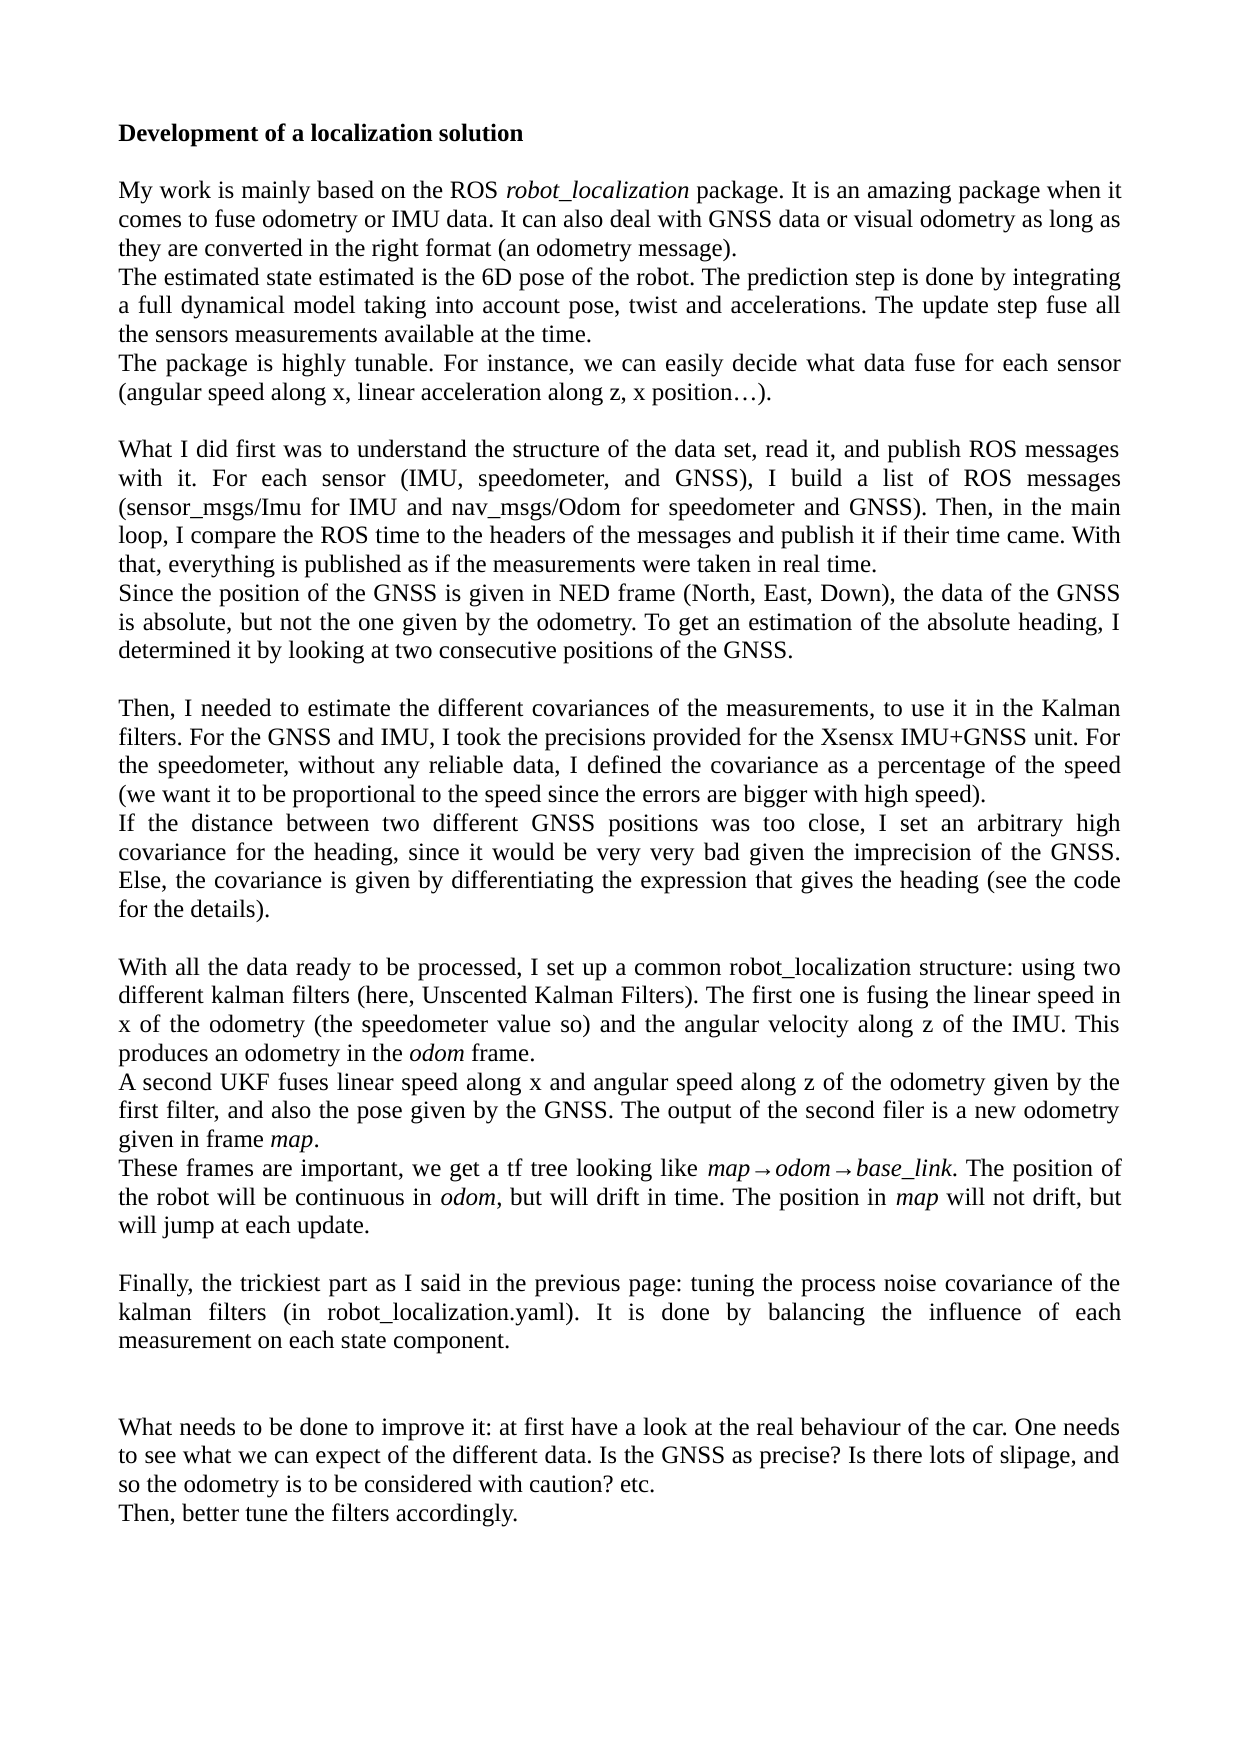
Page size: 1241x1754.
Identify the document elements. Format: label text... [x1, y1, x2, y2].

text With all the data ready to be processed, I set up a common robot_localization structure: using two different kalman filters (here, Unscented Kalman Filters). The first one is fusing the linear speed in x of the odometry (the speedometer value so) and the angular velocity along z of the IMU. This produces an odometry in the odom frame. [118, 952, 1122, 1067]
text If the distance between two different GNSS positions was too close, I set an arbitrary high covariance for the heading, since it would be very very bad given the imprecision of the GNSS. Else, the covariance is given by differentiating the expression that gives the heading (see the code for the details). [118, 808, 1122, 923]
text What needs to be done to improve it: at first have a look at the real behaviour of the car. One needs to see what we can expect of the different data. Is the GNSS as precise? Is there lots of slipage, and so the odometry is to be considered with caution? etc. [118, 1412, 1122, 1498]
text Since the position of the GNSS is given in NED frame (North, East, Down), the data of the GNSS is absolute, but not the one given by the odometry. To get an estimation of the absolute heading, I determined it by looking at two consecutive positions of the GNSS. [118, 578, 1122, 664]
text Finally, the trickiest part as I said in the previous page: tuning the process noise covariance of the kalman filters (in robot_localization.yaml). It is done by balancing the influence of each measurement on each state component. [118, 1268, 1122, 1354]
text These frames are important, we get a tf tree looking like map→odom→base_link. The position of the robot will be continuous in odom, but will drift in time. The position in map will not drift, but will jump at each update. [118, 1153, 1122, 1239]
text The package is highly tunable. For instance, we can easily decide what data fuse for each sensor (angular speed along x, linear acceleration along z, x position…). [118, 348, 1122, 406]
text A second UKF fuses linear speed along x and angular speed along z of the odometry given by the first filter, and also the pose given by the GNSS. The output of the second filer is a new odometry given in frame map. [118, 1067, 1122, 1153]
text Then, I needed to estimate the different covariances of the measurements, to use it in the Kalman filters. For the GNSS and IMU, I took the precisions provided for the Xsensx IMU+GNSS unit. For the speedometer, without any reliable data, I defined the covariance as a percentage of the speed (we want it to be proportional to the speed since the errors are bigger with high speed). [118, 693, 1122, 808]
text The estimated state estimated is the 6D pose of the robot. The prediction step is done by integrating a full dynamical model taking into account pose, twist and accelerations. The update step fuse all the sensors measurements available at the time. [118, 262, 1122, 348]
text My work is mainly based on the ROS robot_localization package. It is an amazing package when it comes to fuse odometry or IMU data. It can also deal with GNSS data or visual odometry as long as they are converted in the right format (an odometry message). [118, 176, 1122, 262]
text Then, better tune the filters accordingly. [118, 1498, 1122, 1527]
text What I did first was to understand the structure of the data set, read it, and publish ROS messages with it. For each sensor (IMU, speedometer, and GNSS), I build a list of ROS messages (sensor_msgs/Imu for IMU and nav_msgs/Odom for speedometer and GNSS). Then, in the main loop, I compare the ROS time to the headers of the messages and publish it if their time came. With that, everything is published as if the measurements were taken in real time. [118, 434, 1122, 578]
text Development of a localization solution [118, 118, 1122, 147]
